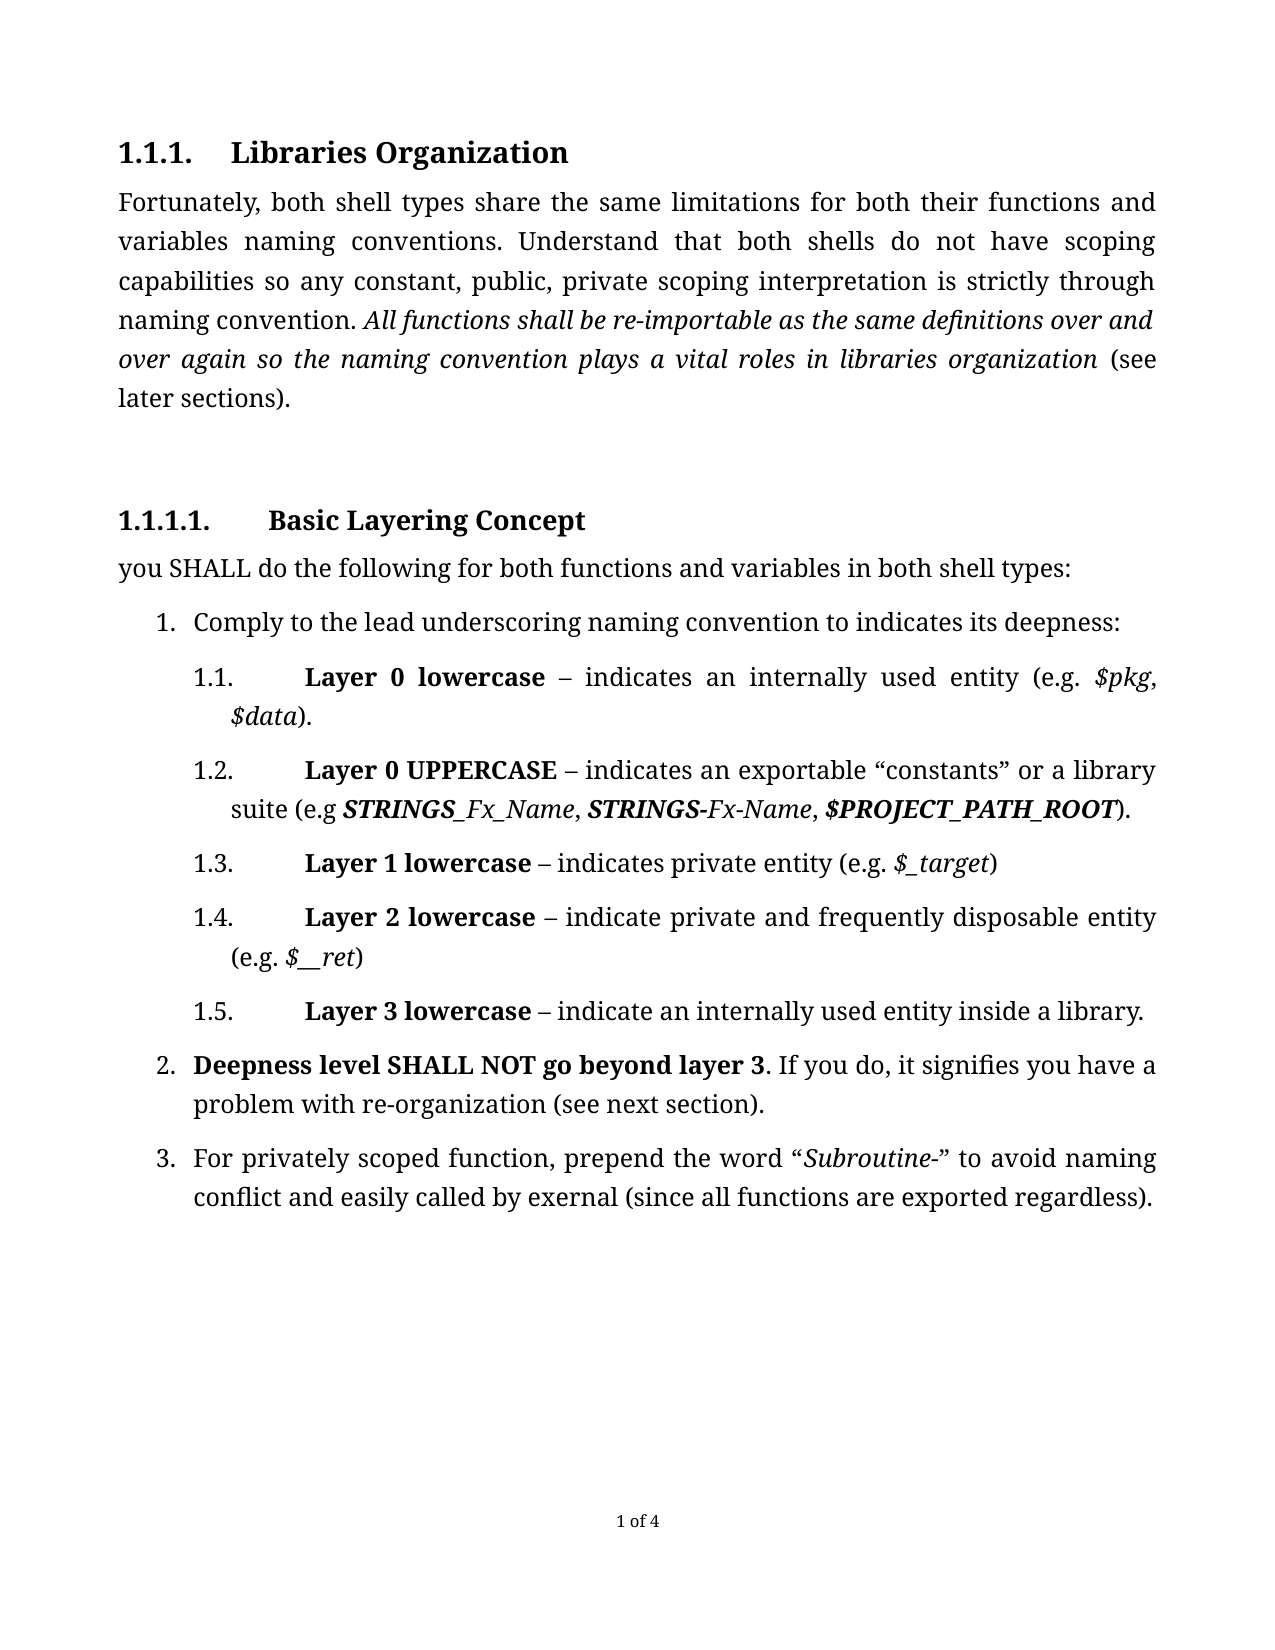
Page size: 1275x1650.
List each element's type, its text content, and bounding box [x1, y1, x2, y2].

list Layer 0 lowercase – indicates an internally used entity (e.g. $pkg, $data). [193, 659, 1157, 732]
list Deepness level SHALL NOT go beyond layer 3. If you do, it signifies you have a problem with re-organization (see next section). [156, 1048, 1157, 1121]
list Comply to the lead underscoring naming convention to indicates its deepness: [156, 605, 1157, 639]
text Fortunately, both shell types share the same limitations for both their functions and variables naming conventions. Understand that both shells do not have scoping capabilities so any constant, public, private scoping interpretation is strictly through naming convention. All functions shall be re-importable as the same definitions over and over again so the naming convention plays a vital roles in libraries organization (see later sections). [118, 185, 1157, 415]
subtitle Basic Layering Concept [118, 502, 1157, 538]
list For privately scoped function, prepend the word “Subroutine-” to avoid naming conflict and easily called by exernal (since all functions are exported regardless). [156, 1141, 1157, 1214]
list Layer 3 lowercase – indicate an internally used entity inside a library. [193, 993, 1157, 1027]
list Layer 2 lowercase – indicate private and frequently disposable entity (e.g. $__ret) [193, 900, 1157, 973]
subtitle Libraries Organization [118, 133, 1157, 172]
text you SHALL do the following for both functions and variables in both shell types: [118, 551, 1157, 585]
list Layer 1 lowercase – indicates private entity (e.g. $_target) [193, 846, 1157, 880]
list Layer 0 UPPERCASE – indicates an exportable “constants” or a library suite (e.g STRINGS_Fx_Name, STRINGS-Fx-Name, $PROJECT_PATH_ROOT). [193, 753, 1157, 826]
